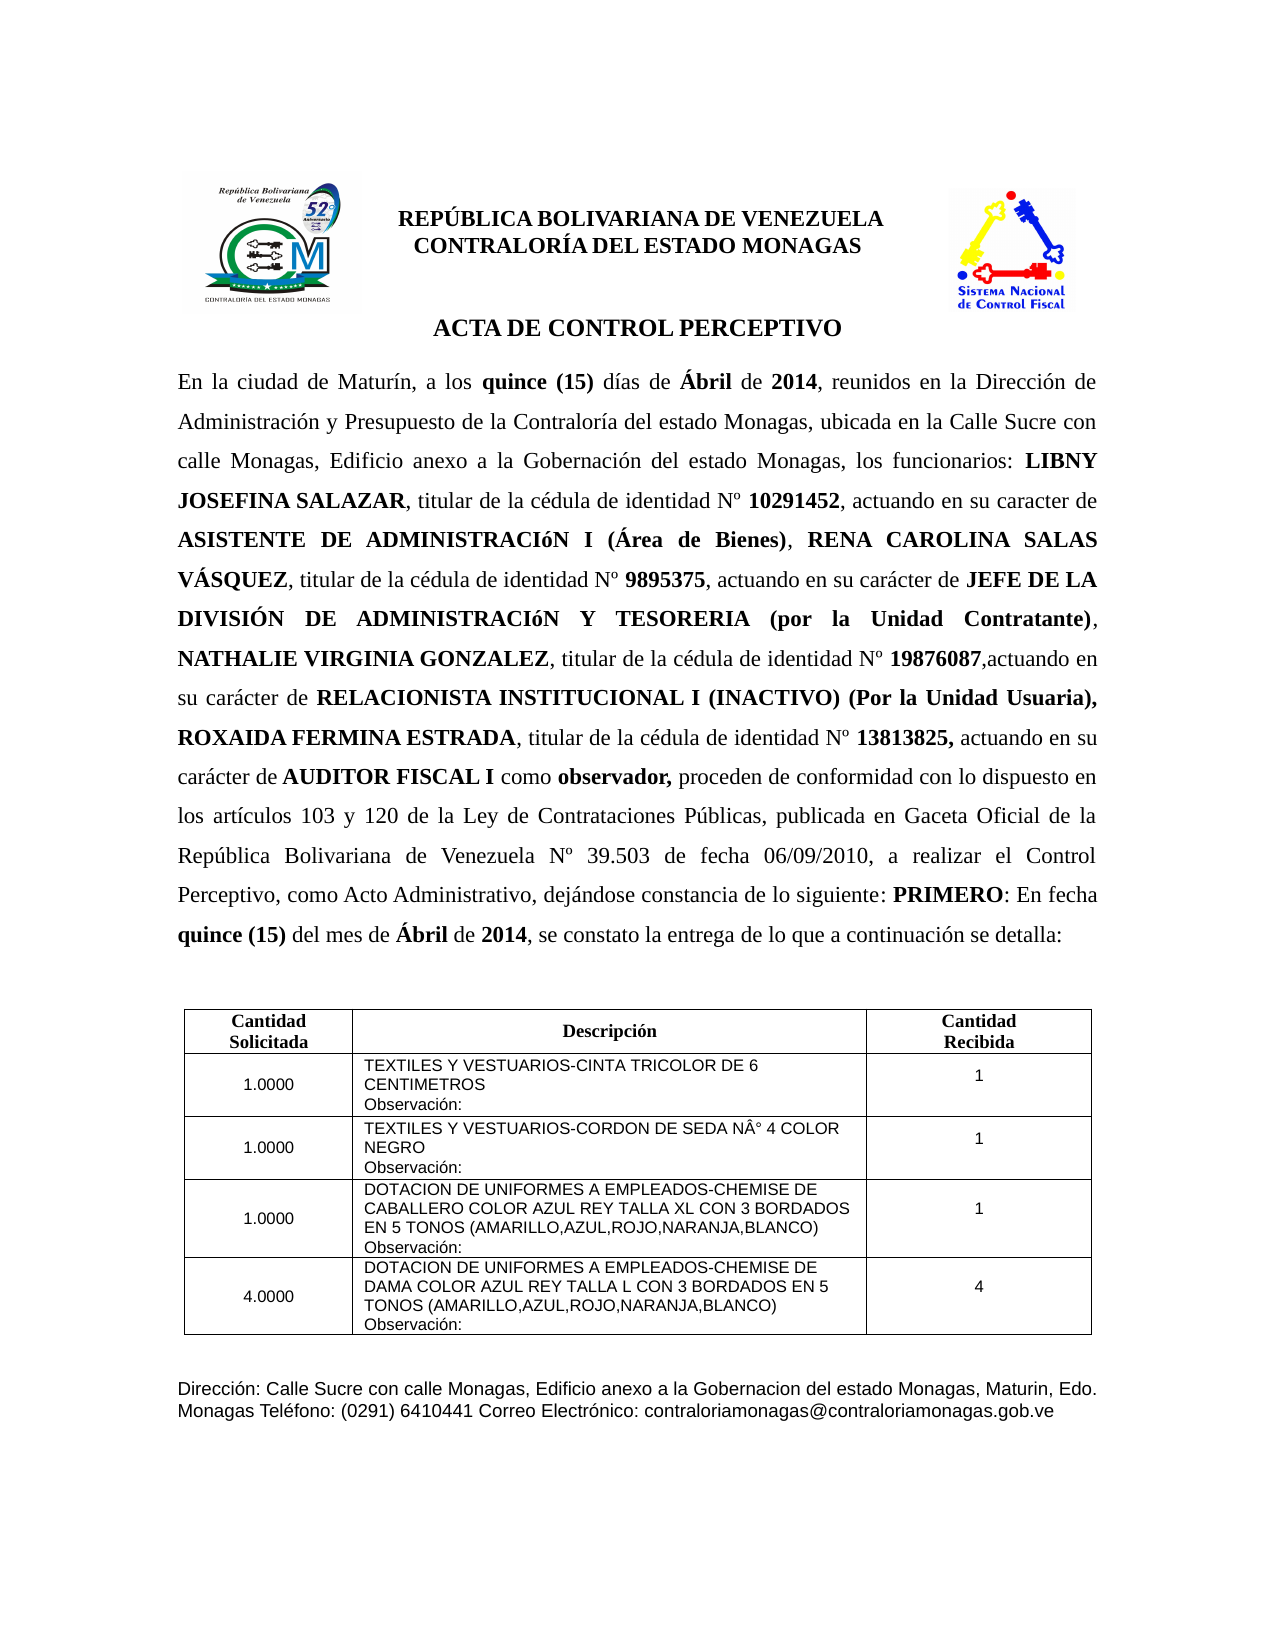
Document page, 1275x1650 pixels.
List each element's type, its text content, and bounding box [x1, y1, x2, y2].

text En la ciudad de Maturín, a los quince (15) días de Ábril de 2014, reunidos en la Dirección de Administración y Presupuesto de la Contraloría del estado Monagas, ubicada en la Calle Sucre con calle Monagas, Edificio anexo a la Gobernación del estado Monagas, los funcionarios: LIBNY JOSEFINA SALAZAR, titular de la cédula de identidad Nº 10291452, actuando en su caracter de ASISTENTE DE ADMINISTRACIóN I (Área de Bienes), RENA CAROLINA SALAS VÁSQUEZ, titular de la cédula de identidad Nº 9895375, actuando en su carácter de JEFE DE LA DIVISIÓN DE ADMINISTRACIóN Y TESORERIA (por la Unidad Contratante), NATHALIE VIRGINIA GONZALEZ, titular de la cédula de identidad Nº 19876087,actuando en su carácter de RELACIONISTA INSTITUCIONAL I (INACTIVO) (Por la Unidad Usuaria), ROXAIDA FERMINA ESTRADA, titular de la cédula de identidad Nº 13813825, actuando en su carácter de AUDITOR FISCAL I como observador, proceden de conformidad con lo dispuesto en los artículos 103 y 120 de la Ley de Contrataciones Públicas, publicada en Gaceta Oficial de la República Bolivariana de Venezuela Nº 39.503 de fecha 06/09/2010, a realizar el Control Perceptivo, como Acto Administrativo, dejándose constancia de lo siguiente: PRIMERO: En fecha quince (15) del mes de Ábril de 2014, se constato la entrega de lo que a continuación se detalla: [177, 368, 1098, 947]
table_header Descripción [353, 1010, 866, 1053]
table_cell 1.0000 [185, 1054, 352, 1116]
table_cell 1.0000 [185, 1180, 352, 1257]
table_cell 4.0000 [185, 1258, 352, 1334]
table_cell 1.0000 [185, 1117, 352, 1179]
table_cell 1 [867, 1117, 1091, 1179]
table_cell 1 [867, 1180, 1091, 1257]
table_header Cantidad Solicitada [185, 1010, 352, 1053]
table_header Cantidad Recibida [867, 1010, 1091, 1053]
text ACTA DE CONTROL PERCEPTIVO [177, 313, 1098, 342]
table_cell 1 [867, 1054, 1091, 1116]
table_cell TEXTILES Y VESTUARIOS-CINTA TRICOLOR DE 6 CENTIMETROS Observación: [353, 1054, 866, 1116]
table_cell TEXTILES Y VESTUARIOS-CORDON DE SEDA NÂ° 4 COLOR NEGRO Observación: [353, 1117, 866, 1179]
table_cell 4 [867, 1258, 1091, 1334]
table_cell DOTACION DE UNIFORMES A EMPLEADOS-CHEMISE DE DAMA COLOR AZUL REY TALLA L CON 3 BORDADOS EN 5 TONOS (AMARILLO,AZUL,ROJO,NARANJA,BLANCO) Observación: [353, 1258, 866, 1334]
table_cell DOTACION DE UNIFORMES A EMPLEADOS-CHEMISE DE CABALLERO COLOR AZUL REY TALLA XL CON 3 BORDADOS EN 5 TONOS (AMARILLO,AZUL,ROJO,NARANJA,BLANCO) Observación: [353, 1180, 866, 1257]
picture [948, 188, 1076, 312]
picture [182, 171, 363, 314]
